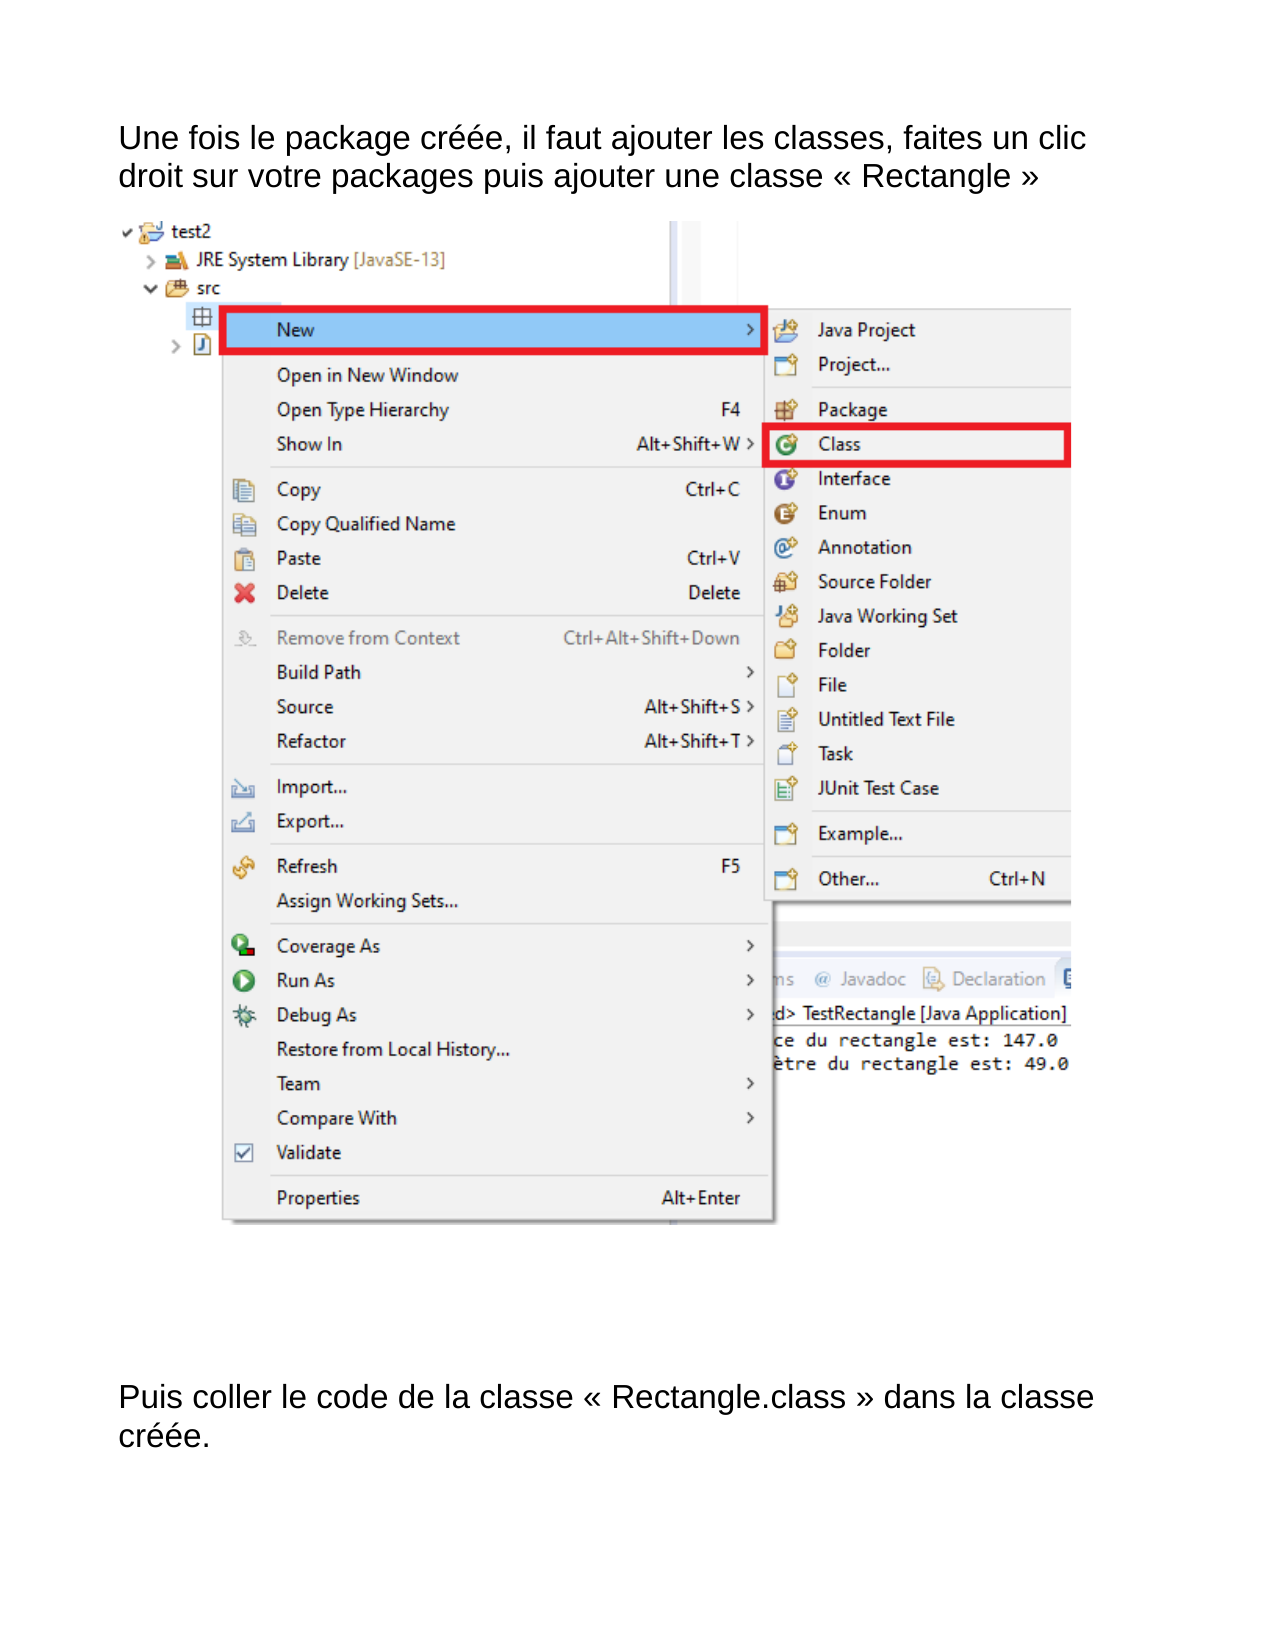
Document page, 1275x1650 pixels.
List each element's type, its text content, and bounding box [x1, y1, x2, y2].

picture [122, 221, 1072, 1225]
text Puis coller le code de la classe « Rectangle.class » dans la classe créée. [118, 1378, 1157, 1454]
text Une fois le package créée, il faut ajouter les classes, faites un clic droit sur votre packages puis ajouter une classe « Rectangle » [118, 118, 1157, 195]
